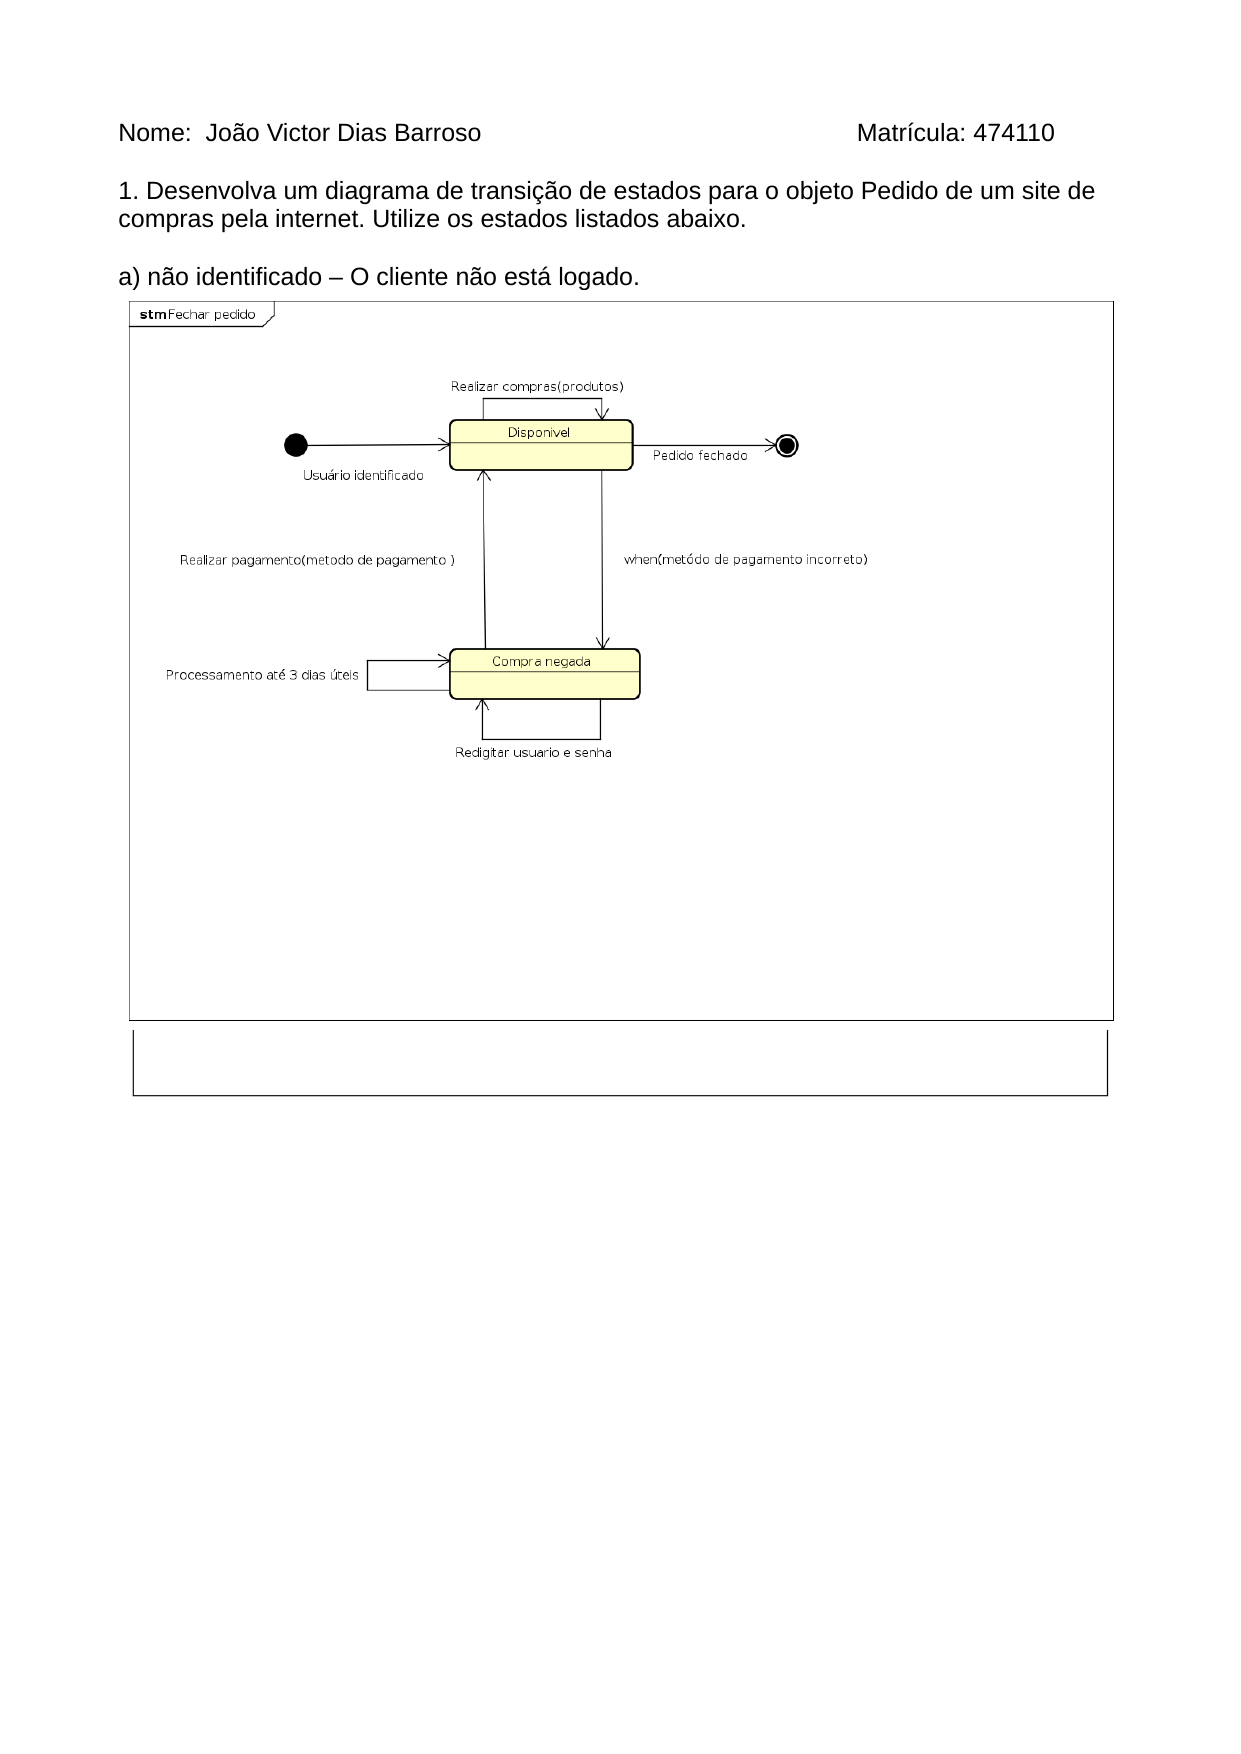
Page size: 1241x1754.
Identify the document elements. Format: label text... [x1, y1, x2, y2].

text 1. Desenvolva um diagrama de transição de estados para o objeto Pedido de um site de [118, 176, 1122, 204]
picture [118, 290, 1123, 1110]
text Nome: João Victor Dias Barroso Matrícula: 474110 [118, 118, 1122, 147]
text compras pela internet. Utilize os estados listados abaixo. [118, 204, 1122, 233]
text a) não identificado – O cliente não está logado. [118, 262, 1122, 290]
